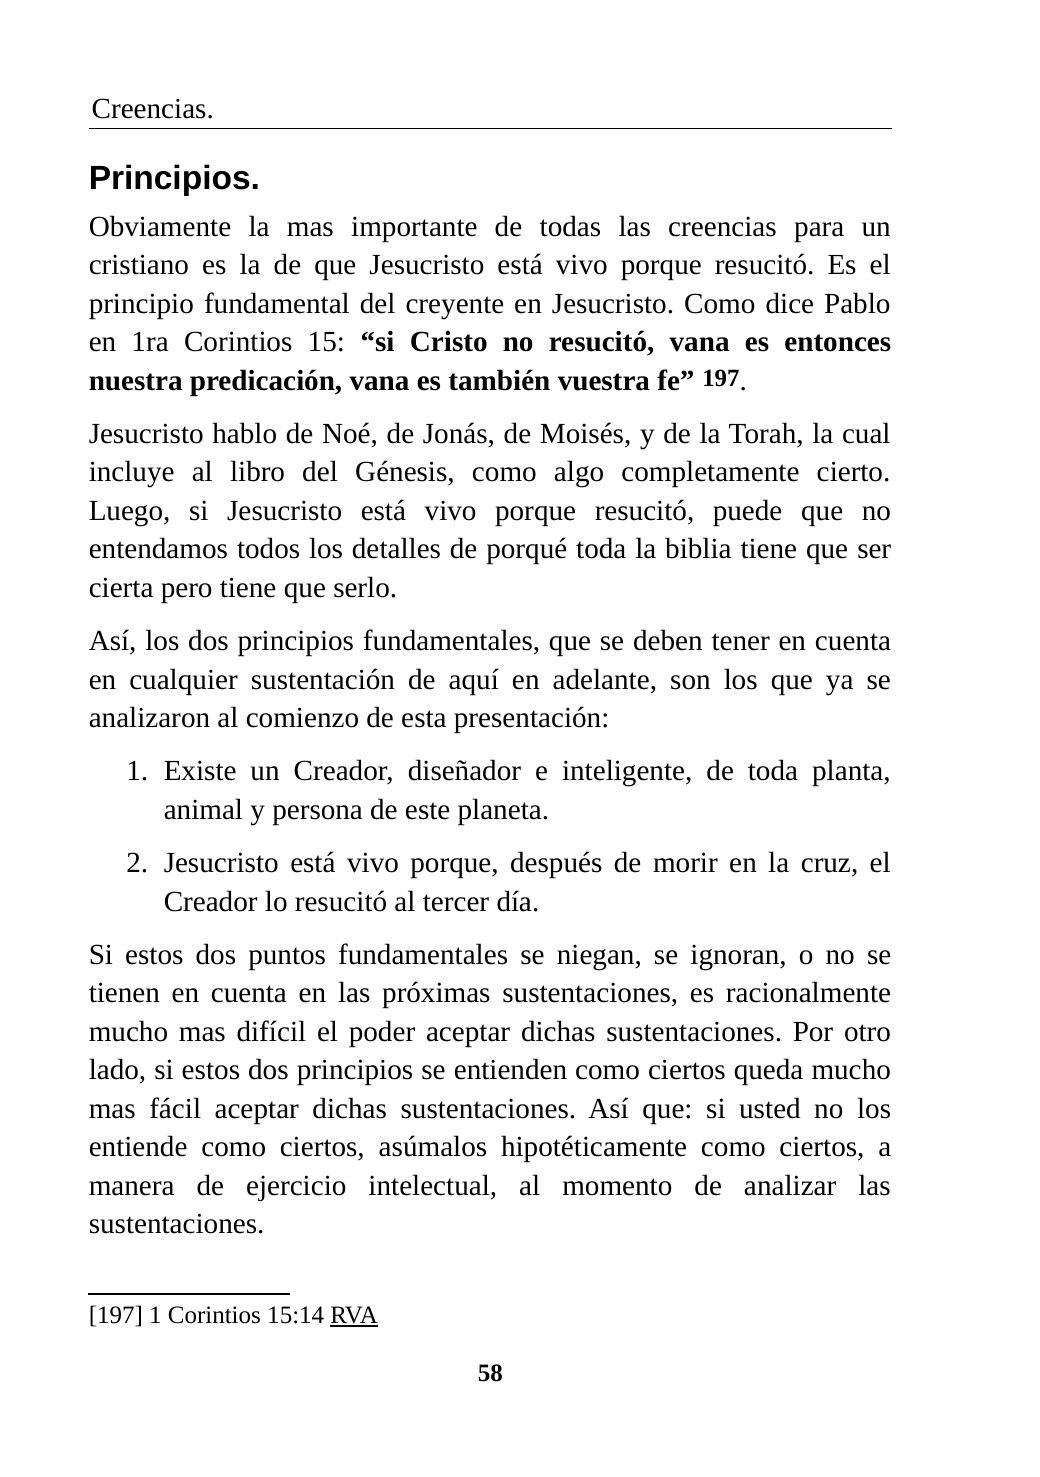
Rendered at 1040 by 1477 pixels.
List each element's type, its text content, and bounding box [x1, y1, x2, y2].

text Obviamente la mas importante de todas las creencias para un cristiano es la de que Jesucristo está vivo porque resucitó. Es el principio fundamental del creyente en Jesucristo. Como dice Pablo en 1ra Corintios 15: “si Cristo no resucitó, vana es entonces nuestra predicación, vana es también vuestra fe” . [88, 209, 892, 396]
text 1 Corintios 15:14 RVA [88, 1300, 892, 1329]
subtitle Principios. [88, 157, 892, 196]
list Jesucristo está vivo porque, después de morir en la cruz, el Creador lo resucitó al tercer día. [126, 845, 892, 917]
list Existe un Creador, diseñador e inteligente, de toda planta, animal y persona de este planeta. [126, 753, 892, 826]
text Si estos dos puntos fundamentales se niegan, se ignoran, o no se tienen en cuenta en las próximas sustentaciones, es racionalmente mucho mas difícil el poder aceptar dichas sustentaciones. Por otro lado, si estos dos principios se entienden como ciertos queda mucho mas fácil aceptar dichas sustentaciones. Así que: si usted no los entiende como ciertos, asúmalos hipotéticamente como ciertos, a manera de ejercicio intelectual, al momento de analizar las sustentaciones. [88, 937, 892, 1240]
text Así, los dos principios fundamentales, que se deben tener en cuenta en cualquier sustentación de aquí en adelante, son los que ya se analizaron al comienzo de esta presentación: [88, 623, 892, 734]
text Jesucristo hablo de Noé, de Jonás, de Moisés, y de la Torah, la cual incluye al libro del Génesis, como algo completamente cierto. Luego, si Jesucristo está vivo porque resucitó, puede que no entendamos todos los detalles de porqué toda la biblia tiene que ser cierta pero tiene que serlo. [88, 416, 892, 604]
